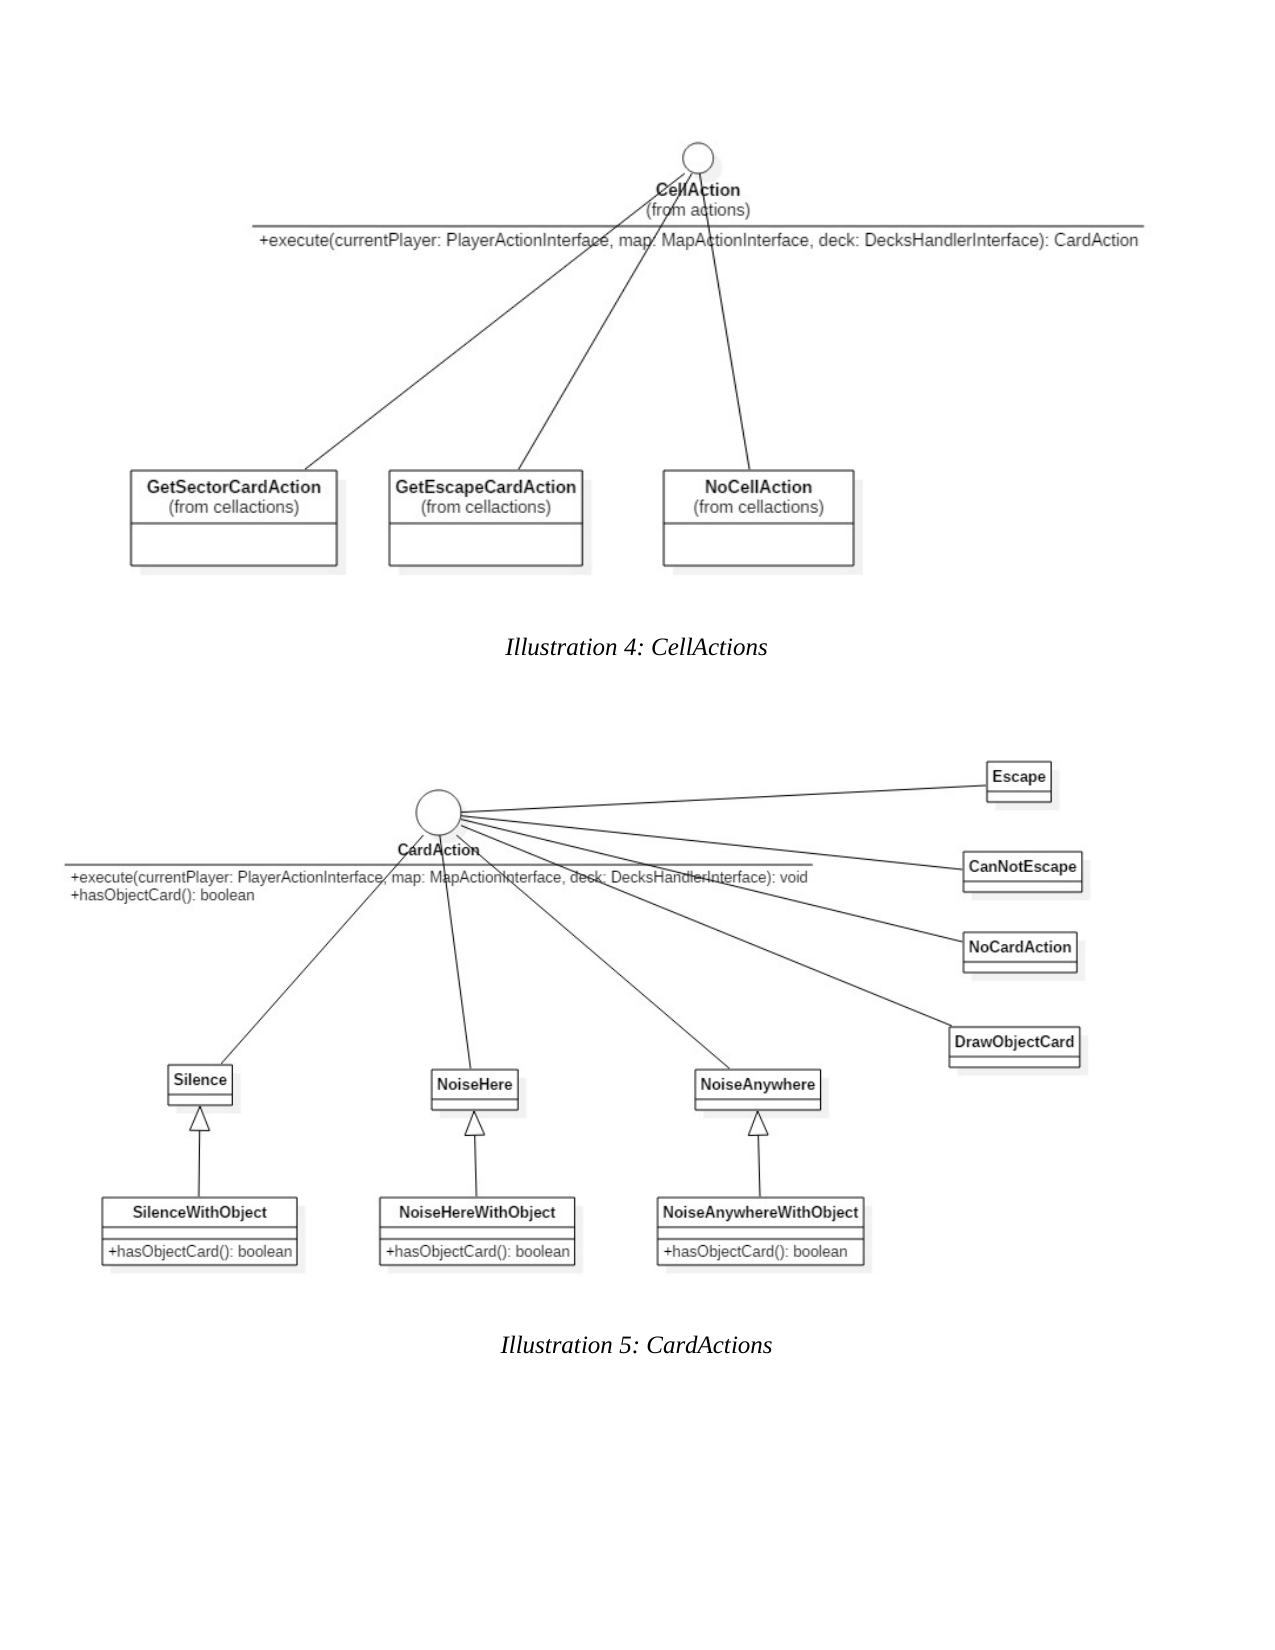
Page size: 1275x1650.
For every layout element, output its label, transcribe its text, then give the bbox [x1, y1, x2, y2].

picture [53, 751, 1093, 1277]
picture [118, 130, 1157, 579]
text Illustration 5: CardActions [53, 1330, 1222, 1358]
text Illustration 4: CellActions [118, 632, 1157, 660]
